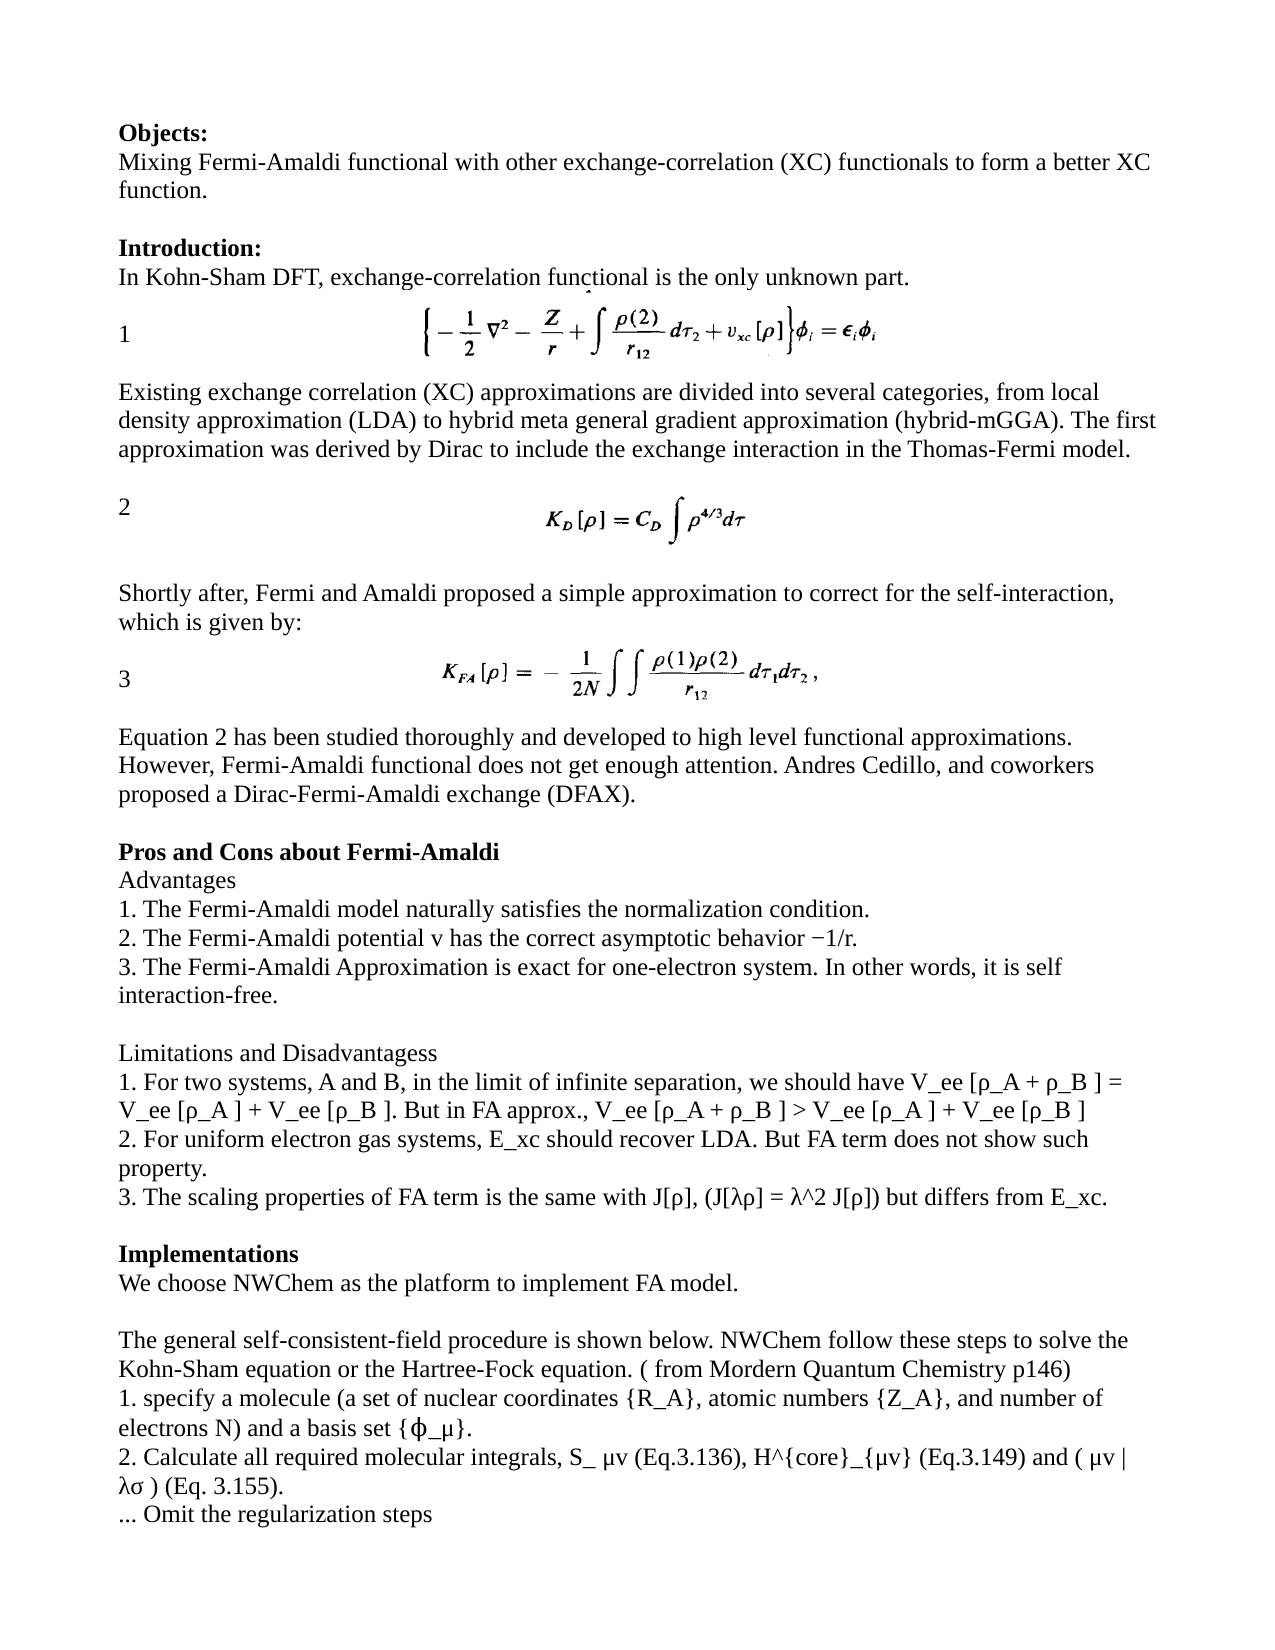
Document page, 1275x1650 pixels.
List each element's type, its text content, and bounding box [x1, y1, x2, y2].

picture [423, 635, 852, 703]
text Introduction: [118, 233, 1157, 262]
text Mixing Fermi-Amaldi functional with other exchange-correlation (XC) functionals to form a better XC function. [118, 147, 1157, 204]
text Implementations [118, 1239, 1157, 1268]
text 2 [118, 492, 525, 521]
text Limitations and Disadvantagess [118, 1038, 1157, 1067]
picture [396, 290, 879, 362]
text In Kohn-Sham DFT, exchange-correlation functional is the only unknown part. [118, 262, 1157, 291]
text Shortly after, Fermi and Amaldi proposed a simple approximation to correct for the self-interaction, which is given by: [118, 578, 1157, 636]
text The general self-consistent-field procedure is shown below. NWChem follow these steps to solve the Kohn-Sham equation or the Hartree-Fock equation. ( from Mordern Quantum Chemistry p146) [118, 1326, 1157, 1383]
text 3. The scaling properties of FA term is the same with J[ρ], (J[λρ] = λ^2 J[ρ]) but differs from E_xc. [118, 1182, 1157, 1211]
text 1. specify a molecule (a set of nuclear coordinates {R_A}, atomic numbers {Z_A}, and number of electrons N) and a basis set {ϕ_μ}. [118, 1383, 1157, 1442]
text Objects: [118, 118, 1157, 147]
text [750, 492, 1157, 521]
picture [525, 491, 750, 550]
text 1. The Fermi-Amaldi model naturally satisfies the normalization condition. [118, 894, 1157, 923]
text 1. For two systems, A and B, in the limit of infinite separation, we should have V_ee [ρ_A + ρ_B ] = V_ee [ρ_A ] + V_ee [ρ_B ]. But in FA approx., V_ee [ρ_A + ρ_B ] > V_ee [ρ_A ] + V_ee [ρ_B ] [118, 1067, 1157, 1124]
text 3. The Fermi-Amaldi Approximation is exact for one-electron system. In other words, it is self interaction-free. [118, 952, 1157, 1009]
text ... Omit the regularization steps [118, 1499, 1157, 1528]
text 3 [118, 664, 1157, 722]
text 2. The Fermi-Amaldi potential v has the correct asymptotic behavior −1/r. [118, 923, 1157, 952]
text 2. For uniform electron gas systems, E_xc should recover LDA. But FA term does not show such property. [118, 1124, 1157, 1182]
text Advantages [118, 866, 1157, 894]
text Pros and Cons about Fermi-Amaldi [118, 837, 1157, 866]
text 1 [118, 319, 396, 348]
text 2. Calculate all required molecular integrals, S_ μv (Eq.3.136), H^{core}_{μv} (Eq.3.149) and ( μv | λσ ) (Eq. 3.155). [118, 1442, 1157, 1499]
text We choose NWChem as the platform to implement FA model. [118, 1268, 1157, 1297]
text Equation 2 has been studied thoroughly and developed to high level functional approximations. However, Fermi-Amaldi functional does not get enough attention. Andres Cedillo, and coworkers proposed a Dirac-Fermi-Amaldi exchange (DFAX). [118, 722, 1157, 808]
text [879, 319, 1157, 348]
text Existing exchange correlation (XC) approximations are divided into several categories, from local density approximation (LDA) to hybrid meta general gradient approximation (hybrid-mGGA). The first approximation was derived by Dirac to include the exchange interaction in the Thomas-Fermi model. [118, 377, 1157, 463]
